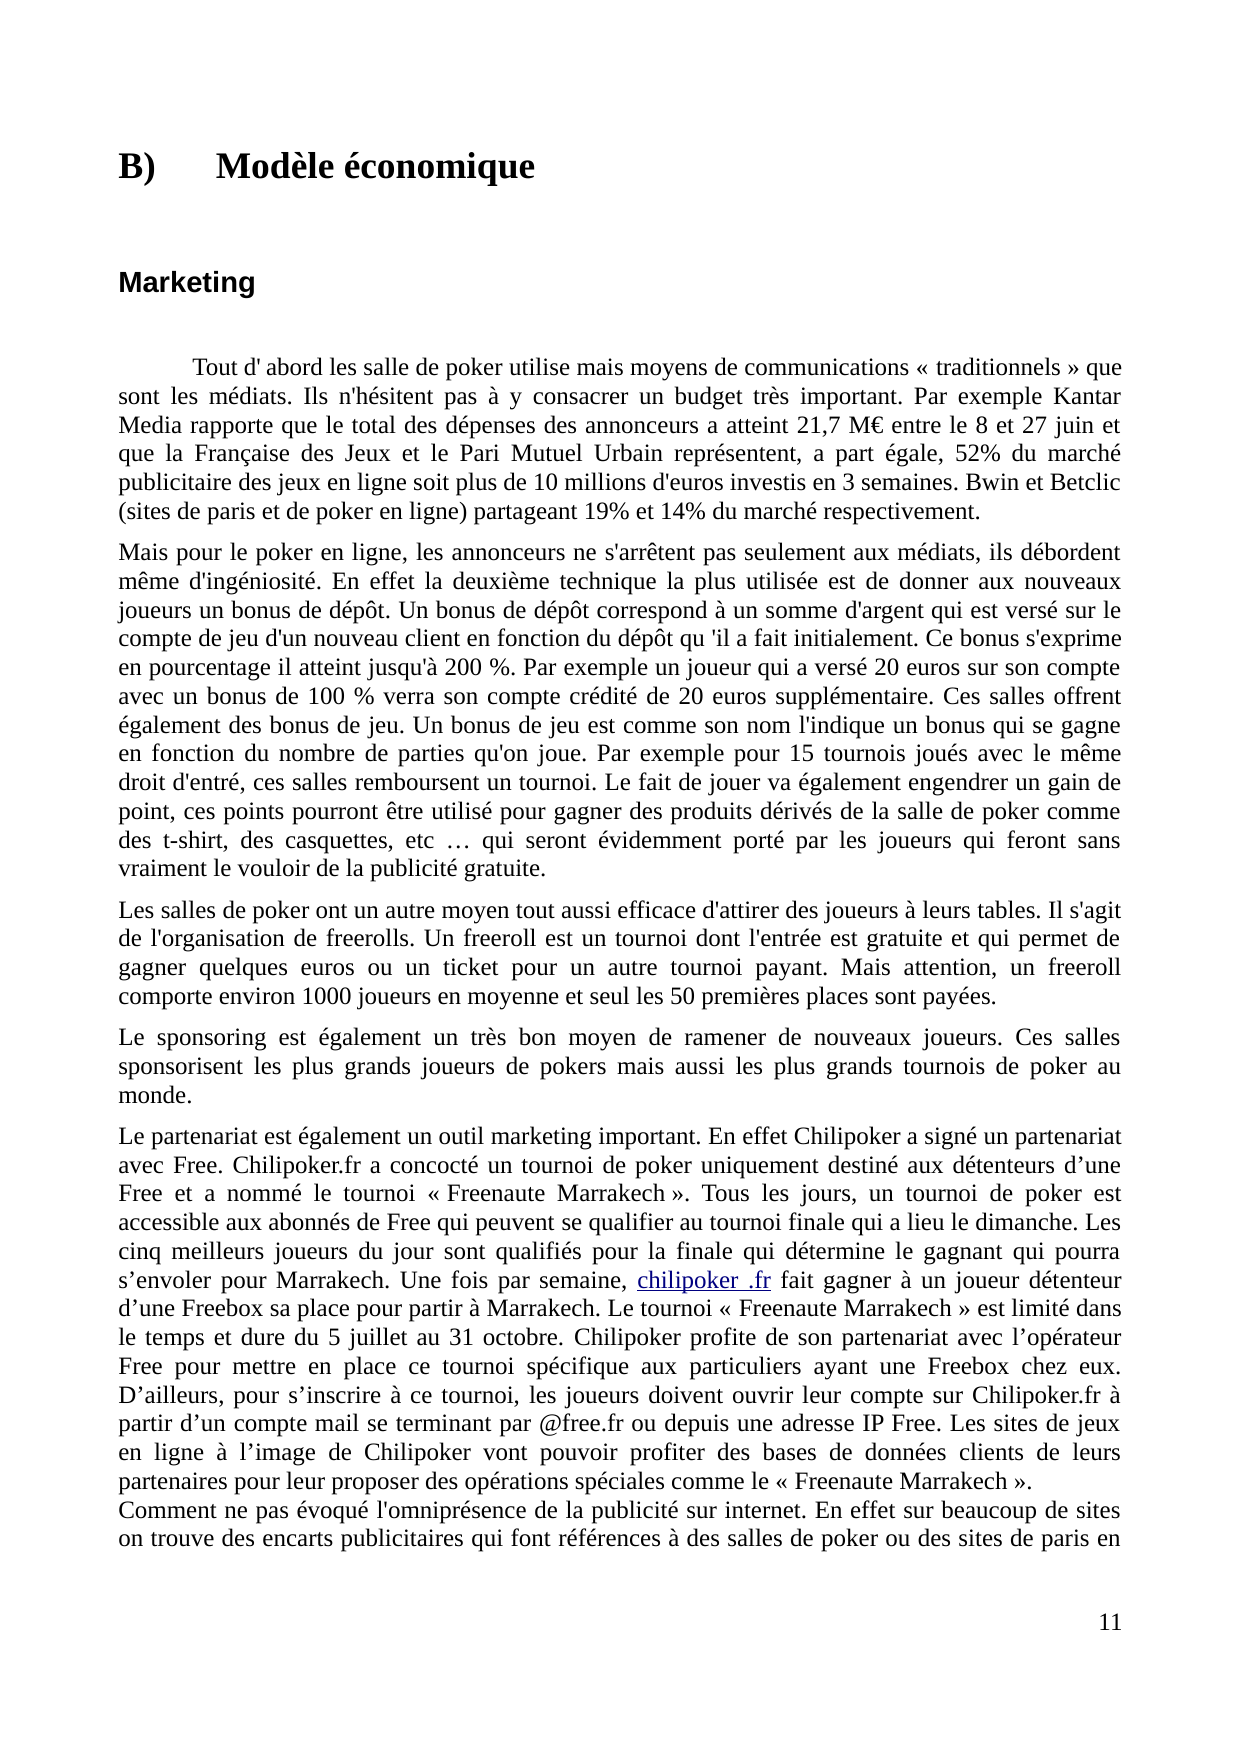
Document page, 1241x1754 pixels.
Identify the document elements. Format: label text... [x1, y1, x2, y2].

subtitle Marketing [118, 265, 1122, 298]
text Tout d' abord les salle de poker utilise mais moyens de communications « traditionnels » que sont les médiats. Ils n'hésitent pas à y consacrer un budget très important. Par exemple Kantar Media rapporte que le total des dépenses des annonceurs a atteint 21,7 M€ entre le 8 et 27 juin et que la Française des Jeux et le Pari Mutuel Urbain représentent, a part égale, 52% du marché publicitaire des jeux en ligne soit plus de 10 millions d'euros investis en 3 semaines. Bwin et Betclic (sites de paris et de poker en ligne) partageant 19% et 14% du marché respectivement. [118, 352, 1122, 525]
text Mais pour le poker en ligne, les annonceurs ne s'arrêtent pas seulement aux médiats, ils débordent même d'ingéniosité. En effet la deuxième technique la plus utilisée est de donner aux nouveaux joueurs un bonus de dépôt. Un bonus de dépôt correspond à un somme d'argent qui est versé sur le compte de jeu d'un nouveau client en fonction du dépôt qu 'il a fait initialement. Ce bonus s'exprime en pourcentage il atteint jusqu'à 200 %. Par exemple un joueur qui a versé 20 euros sur son compte avec un bonus de 100 % verra son compte crédité de 20 euros supplémentaire. Ces salles offrent également des bonus de jeu. Un bonus de jeu est comme son nom l'indique un bonus qui se gagne en fonction du nombre de parties qu'on joue. Par exemple pour 15 tournois joués avec le même droit d'entré, ces salles remboursent un tournoi. Le fait de jouer va également engendrer un gain de point, ces points pourront être utilisé pour gagner des produits dérivés de la salle de poker comme des t-shirt, des casquettes, etc … qui seront évidemment porté par les joueurs qui feront sans vraiment le vouloir de la publicité gratuite. [118, 537, 1122, 882]
text Comment ne pas évoqué l'omniprésence de la publicité sur internet. En effet sur beaucoup de sites on trouve des encarts publicitaires qui font références à des salles de poker ou des sites de paris en [118, 1495, 1122, 1552]
text Le partenariat est également un outil marketing important. En effet Chilipoker a signé un partenariat avec Free. Chilipoker.fr a concocté un tournoi de poker uniquement destiné aux détenteurs d’une Free et a nommé le tournoi « Freenaute Marrakech ». Tous les jours, un tournoi de poker est accessible aux abonnés de Free qui peuvent se qualifier au tournoi finale qui a lieu le dimanche. Les cinq meilleurs joueurs du jour sont qualifiés pour la finale qui détermine le gagnant qui pourra s’envoler pour Marrakech. Une fois par semaine, chilipoker .fr fait gagner à un joueur détenteur d’une Freebox sa place pour partir à Marrakech. Le tournoi « Freenaute Marrakech » est limité dans le temps et dure du 5 juillet au 31 octobre. Chilipoker profite de son partenariat avec l’opérateur Free pour mettre en place ce tournoi spécifique aux particuliers ayant une Freebox chez eux. D’ailleurs, pour s’inscrire à ce tournoi, les joueurs doivent ouvrir leur compte sur Chilipoker.fr à partir d’un compte mail se terminant par @free.fr ou depuis une adresse IP Free. Les sites de jeux en ligne à l’image de Chilipoker vont pouvoir profiter des bases de données clients de leurs partenaires pour leur proposer des opérations spéciales comme le « Freenaute Marrakech ». [118, 1121, 1122, 1495]
subtitle Modèle économique [118, 143, 1122, 186]
text Le sponsoring est également un très bon moyen de ramener de nouveaux joueurs. Ces salles sponsorisent les plus grands joueurs de pokers mais aussi les plus grands tournois de poker au monde. [118, 1022, 1122, 1108]
text Les salles de poker ont un autre moyen tout aussi efficace d'attirer des joueurs à leurs tables. Il s'agit de l'organisation de freerolls. Un freeroll est un tournoi dont l'entrée est gratuite et qui permet de gagner quelques euros ou un ticket pour un autre tournoi payant. Mais attention, un freeroll comporte environ 1000 joueurs en moyenne et seul les 50 premières places sont payées. [118, 895, 1122, 1010]
